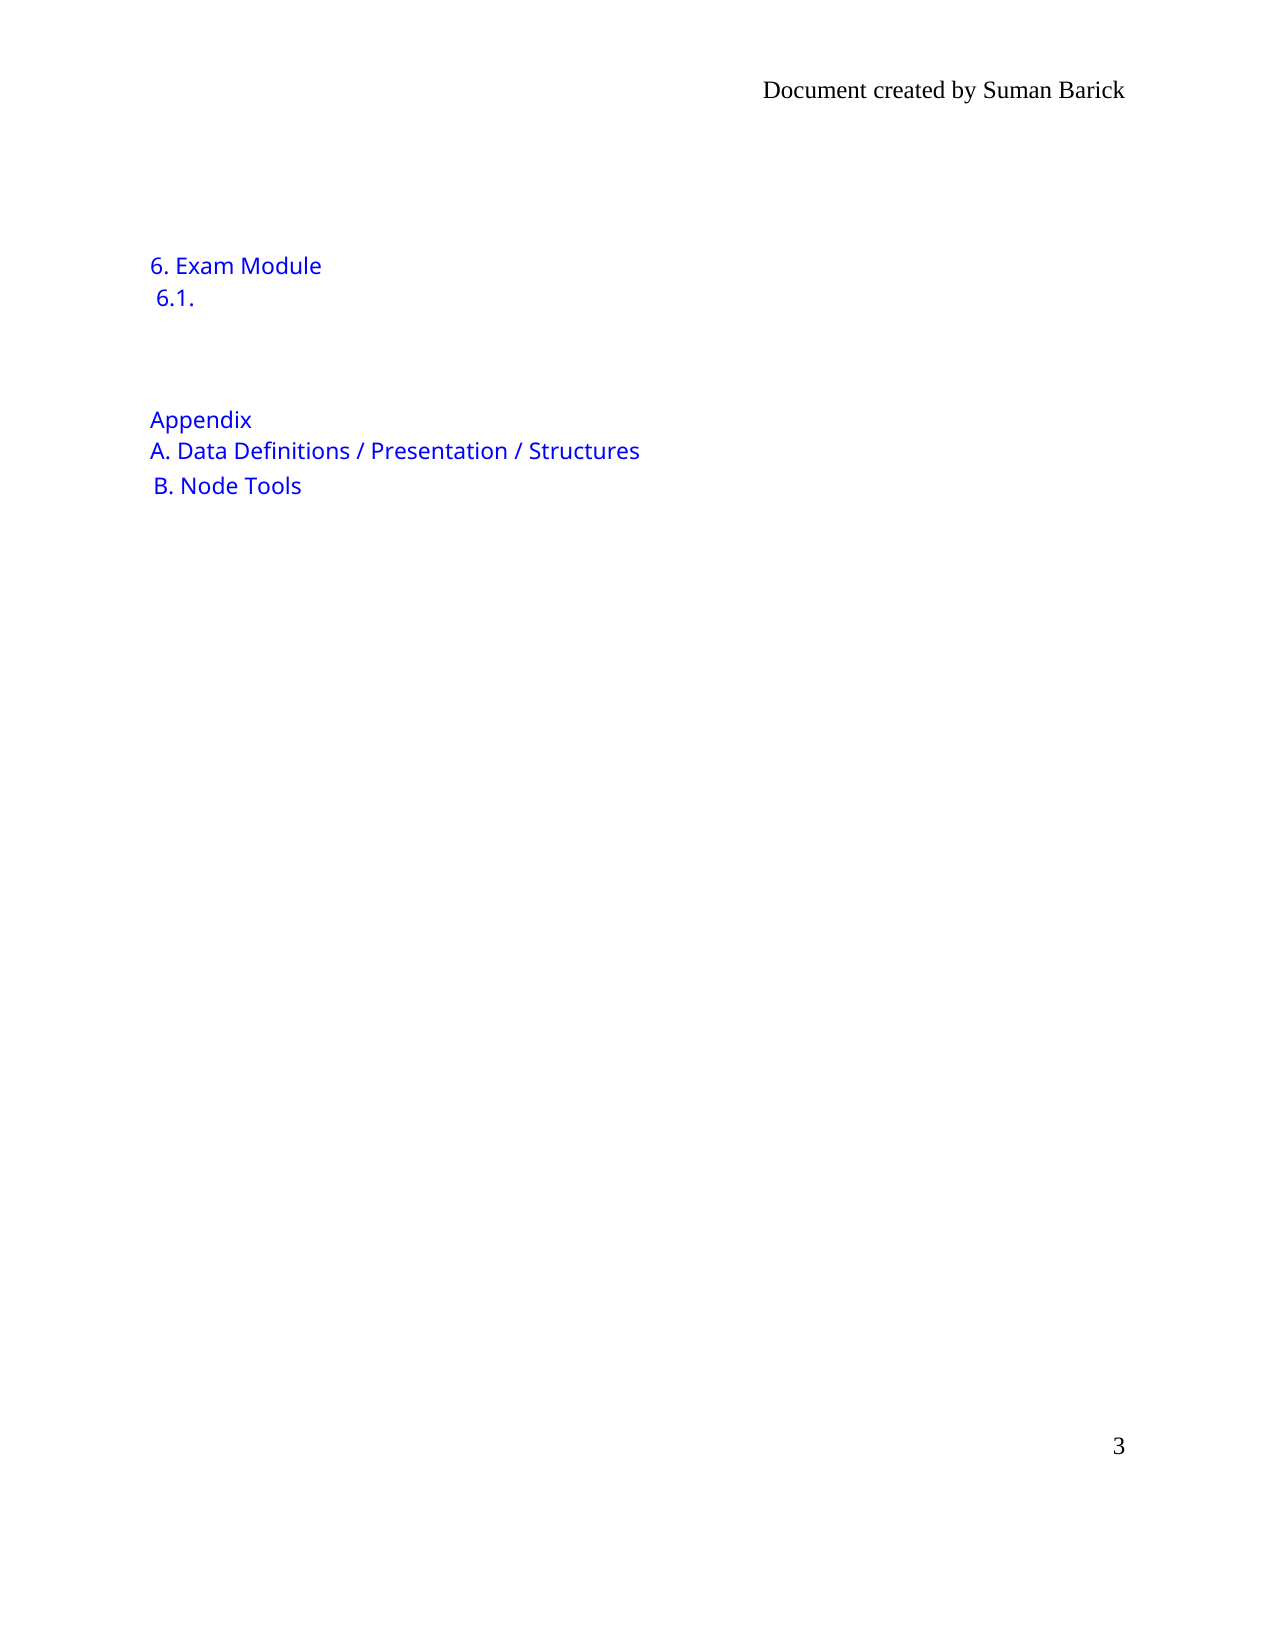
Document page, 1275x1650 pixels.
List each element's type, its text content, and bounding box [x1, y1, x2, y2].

text B. Node Tools [150, 467, 1125, 501]
text Appendix [150, 404, 1125, 435]
text 6. Exam Module [150, 250, 1125, 282]
text A. Data Definitions / Presentation / Structures [150, 435, 1125, 467]
text 6.1. [150, 282, 1125, 313]
